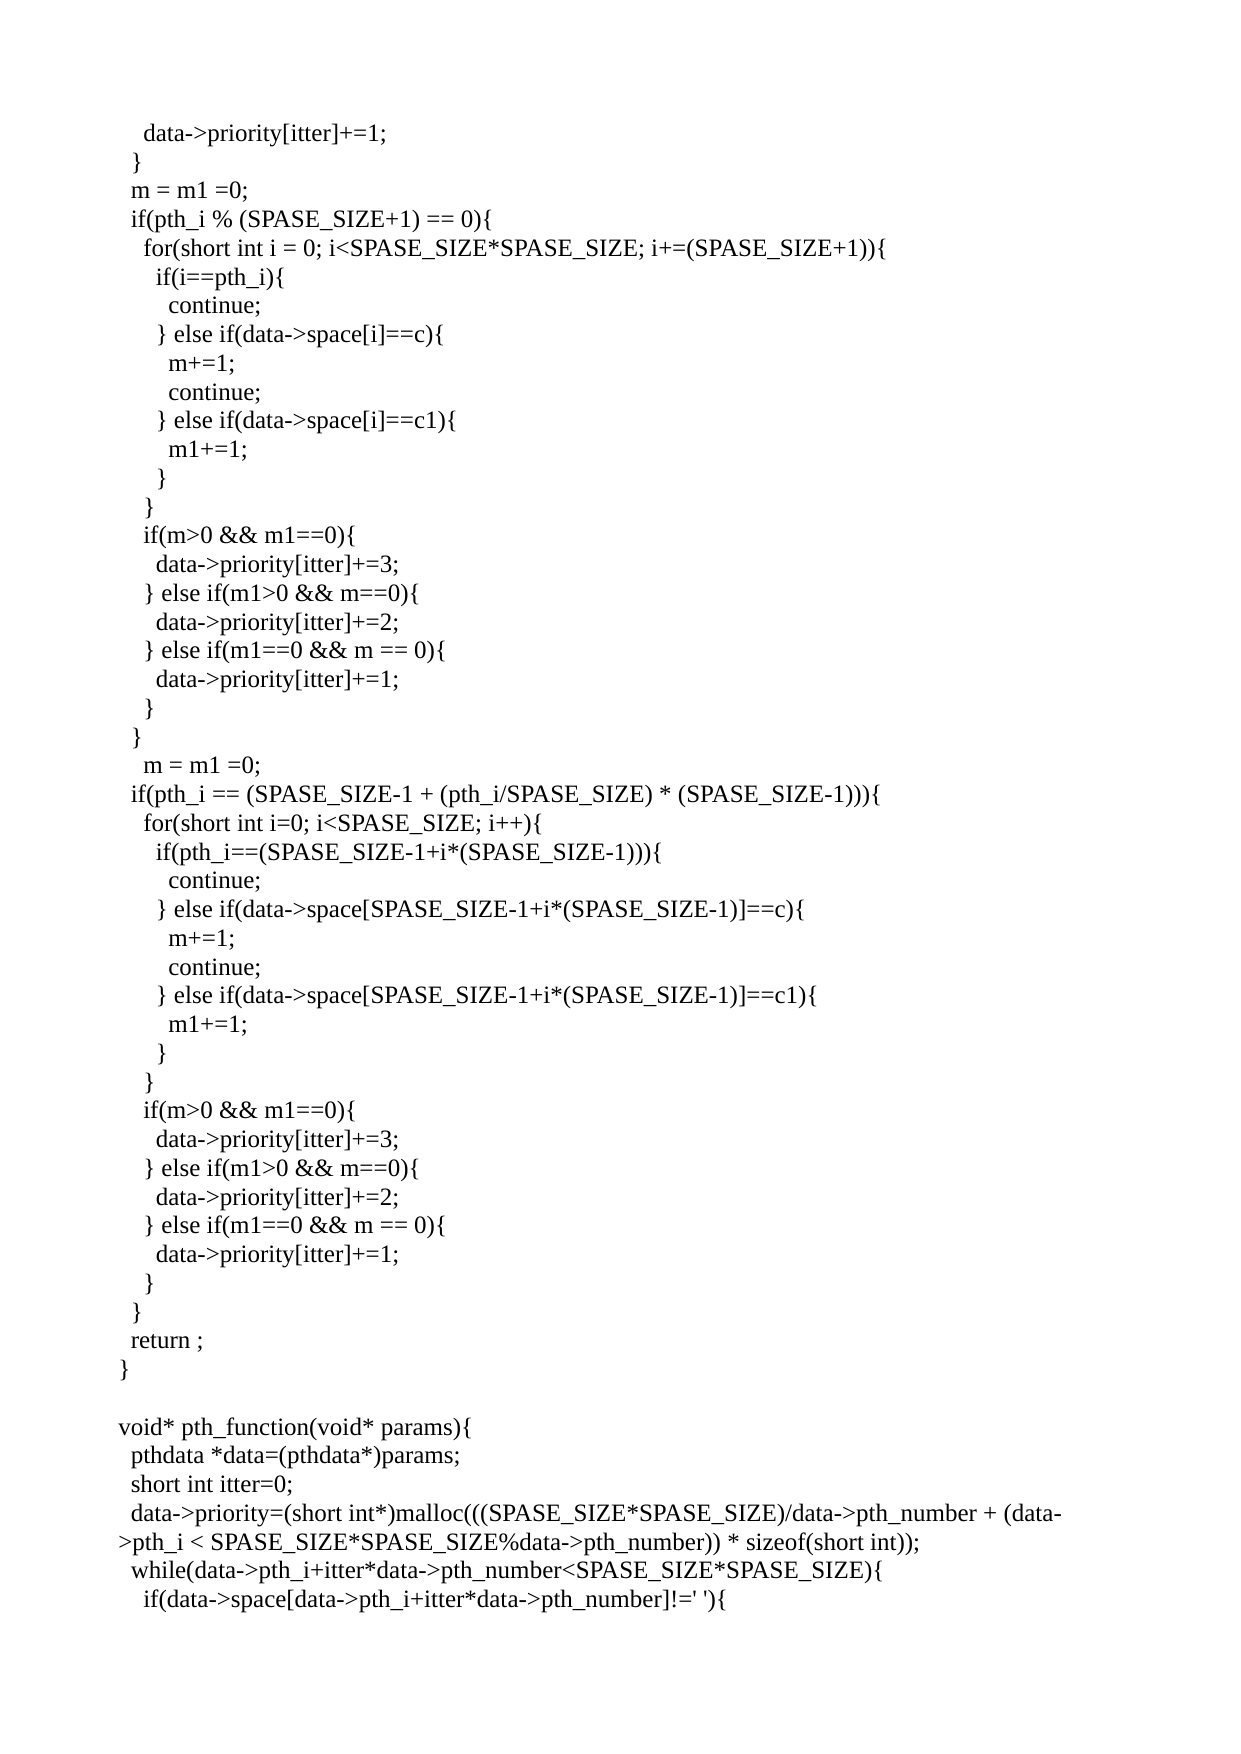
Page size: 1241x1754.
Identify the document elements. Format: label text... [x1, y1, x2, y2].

text data->priority[itter]+=1; [118, 118, 1122, 147]
text data->priority=(short int*)malloc(((SPASE_SIZE*SPASE_SIZE)/data->pth_number + (data->pth_i < SPASE_SIZE*SPASE_SIZE%data->pth_number)) * sizeof(short int)); [118, 1498, 1122, 1556]
text void* pth_function(void* params){ [118, 1412, 1122, 1441]
text m = m1 =0; [118, 176, 1122, 204]
text } [118, 147, 1122, 176]
text for(short int i=0; i<SPASE_SIZE; i++){ [118, 808, 1122, 837]
text data->priority[itter]+=2; [118, 607, 1122, 636]
text } [118, 693, 1122, 722]
text } else if(data->space[SPASE_SIZE-1+i*(SPASE_SIZE-1)]==c){ [118, 894, 1122, 923]
text m+=1; [118, 348, 1122, 377]
text if(pth_i % (SPASE_SIZE+1) == 0){ [118, 204, 1122, 233]
text } [118, 1268, 1122, 1297]
text continue; [118, 377, 1122, 406]
text } else if(m1==0 && m == 0){ [118, 1211, 1122, 1239]
text if(pth_i==(SPASE_SIZE-1+i*(SPASE_SIZE-1))){ [118, 837, 1122, 866]
text short int itter=0; [118, 1469, 1122, 1498]
text } else if(data->space[i]==c1){ [118, 406, 1122, 434]
text } [118, 722, 1122, 751]
text } [118, 463, 1122, 492]
text } [118, 1067, 1122, 1096]
text pthdata *data=(pthdata*)params; [118, 1441, 1122, 1469]
text if(m>0 && m1==0){ [118, 521, 1122, 549]
text } [118, 1297, 1122, 1326]
text } else if(data->space[i]==c){ [118, 319, 1122, 348]
text if(pth_i == (SPASE_SIZE-1 + (pth_i/SPASE_SIZE) * (SPASE_SIZE-1))){ [118, 779, 1122, 808]
text if(m>0 && m1==0){ [118, 1096, 1122, 1124]
text } else if(m1>0 && m==0){ [118, 578, 1122, 607]
text continue; [118, 952, 1122, 981]
text } else if(m1>0 && m==0){ [118, 1153, 1122, 1182]
text for(short int i = 0; i<SPASE_SIZE*SPASE_SIZE; i+=(SPASE_SIZE+1)){ [118, 233, 1122, 262]
text m1+=1; [118, 1009, 1122, 1038]
text if(i==pth_i){ [118, 262, 1122, 291]
text continue; [118, 866, 1122, 894]
text } [118, 1038, 1122, 1067]
text data->priority[itter]+=3; [118, 549, 1122, 578]
text } [118, 492, 1122, 521]
text data->priority[itter]+=1; [118, 1239, 1122, 1268]
text continue; [118, 291, 1122, 319]
text } [118, 1354, 1122, 1383]
text data->priority[itter]+=1; [118, 664, 1122, 693]
text } else if(data->space[SPASE_SIZE-1+i*(SPASE_SIZE-1)]==c1){ [118, 981, 1122, 1009]
text m+=1; [118, 923, 1122, 952]
text } else if(m1==0 && m == 0){ [118, 636, 1122, 664]
text data->priority[itter]+=3; [118, 1124, 1122, 1153]
text while(data->pth_i+itter*data->pth_number<SPASE_SIZE*SPASE_SIZE){ [118, 1556, 1122, 1584]
text m = m1 =0; [118, 751, 1122, 779]
text return ; [118, 1326, 1122, 1354]
text if(data->space[data->pth_i+itter*data->pth_number]!=' '){ [118, 1584, 1122, 1613]
text m1+=1; [118, 434, 1122, 463]
text data->priority[itter]+=2; [118, 1182, 1122, 1211]
